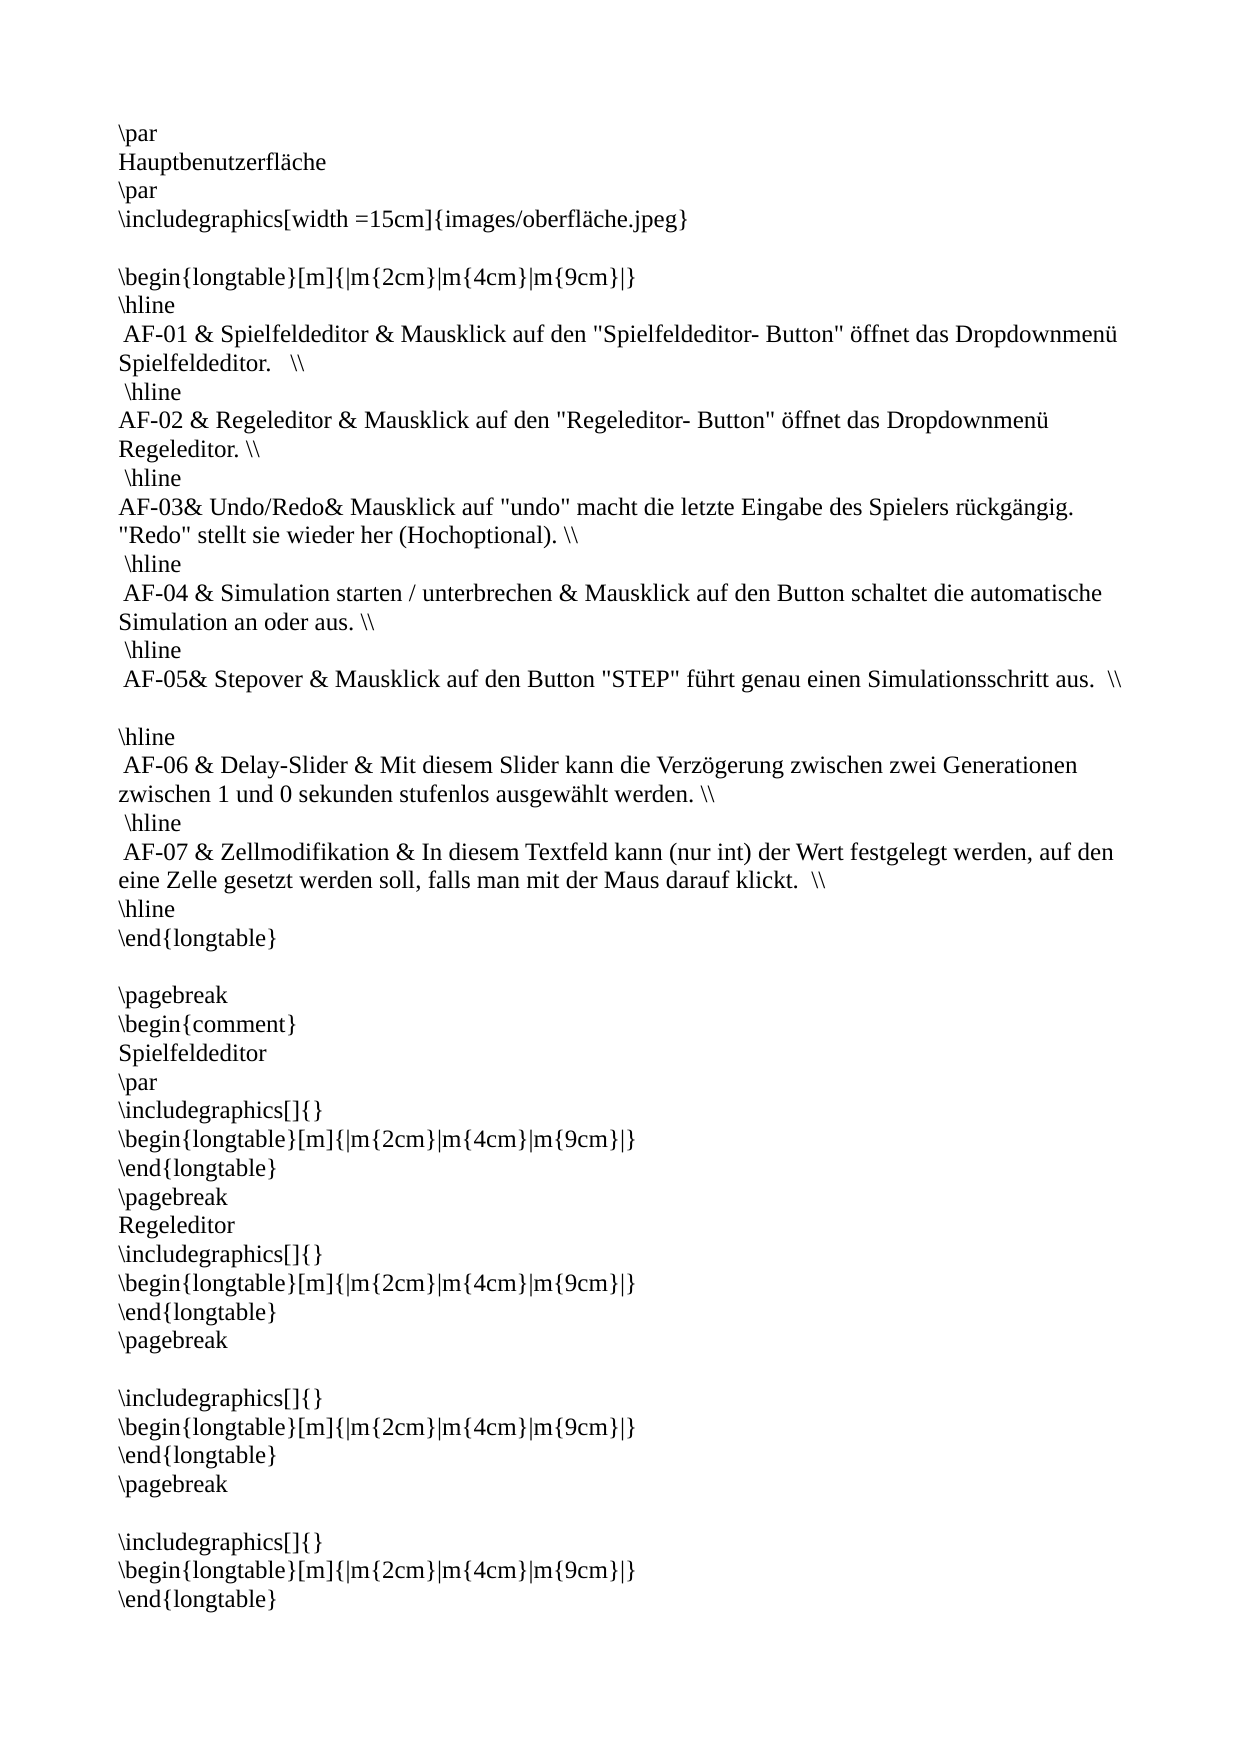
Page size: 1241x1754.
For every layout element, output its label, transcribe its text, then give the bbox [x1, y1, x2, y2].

text \begin{longtable}[m]{|m{2cm}|m{4cm}|m{9cm}|} [118, 262, 1122, 291]
text \hline [118, 894, 1122, 923]
text \par [118, 118, 1122, 147]
text Regeleditor [118, 1211, 1122, 1239]
text \par [118, 176, 1122, 204]
text \pagebreak [118, 1469, 1122, 1498]
text \pagebreak [118, 1182, 1122, 1211]
text \includegraphics[width =15cm]{images/oberfläche.jpeg} [118, 204, 1122, 233]
text \hline [118, 549, 1122, 578]
text Hauptbenutzerfläche [118, 147, 1122, 176]
text \hline [118, 291, 1122, 319]
text AF-04 & Simulation starten / unterbrechen & Mausklick auf den Button schaltet die automatische Simulation an oder aus. \\ [118, 578, 1122, 636]
text \hline [118, 808, 1122, 837]
text \end{longtable} [118, 1153, 1122, 1182]
text \hline [118, 636, 1122, 664]
text \hline [118, 463, 1122, 492]
text AF-03& Undo/Redo& Mausklick auf "undo" macht die letzte Eingabe des Spielers rückgängig. "Redo" stellt sie wieder her (Hochoptional). \\ [118, 492, 1122, 549]
text \begin{longtable}[m]{|m{2cm}|m{4cm}|m{9cm}|} [118, 1268, 1122, 1297]
text AF-05& Stepover & Mausklick auf den Button "STEP" führt genau einen Simulationsschritt aus. \\ [118, 664, 1122, 693]
text \includegraphics[]{} [118, 1383, 1122, 1412]
text \hline [118, 722, 1122, 751]
text \begin{longtable}[m]{|m{2cm}|m{4cm}|m{9cm}|} [118, 1124, 1122, 1153]
text \end{longtable} [118, 923, 1122, 952]
text \begin{longtable}[m]{|m{2cm}|m{4cm}|m{9cm}|} [118, 1556, 1122, 1584]
text \includegraphics[]{} [118, 1096, 1122, 1124]
text AF-02 & Regeleditor & Mausklick auf den "Regeleditor- Button" öffnet das Dropdownmenü Regeleditor. \\ [118, 406, 1122, 463]
text \pagebreak [118, 1326, 1122, 1354]
text \end{longtable} [118, 1584, 1122, 1613]
text \pagebreak [118, 981, 1122, 1009]
text \end{longtable} [118, 1297, 1122, 1326]
text AF-07 & Zellmodifikation & In diesem Textfeld kann (nur int) der Wert festgelegt werden, auf den eine Zelle gesetzt werden soll, falls man mit der Maus darauf klickt. \\ [118, 837, 1122, 894]
text \includegraphics[]{} [118, 1239, 1122, 1268]
text \includegraphics[]{} [118, 1527, 1122, 1556]
text \end{longtable} [118, 1441, 1122, 1469]
text \begin{longtable}[m]{|m{2cm}|m{4cm}|m{9cm}|} [118, 1412, 1122, 1441]
text AF-01 & Spielfeldeditor & Mausklick auf den "Spielfeldeditor- Button" öffnet das Dropdownmenü Spielfeldeditor. \\ [118, 319, 1122, 377]
text \begin{comment} [118, 1009, 1122, 1038]
text Spielfeldeditor [118, 1038, 1122, 1067]
text \par [118, 1067, 1122, 1096]
text AF-06 & Delay-Slider & Mit diesem Slider kann die Verzögerung zwischen zwei Generationen zwischen 1 und 0 sekunden stufenlos ausgewählt werden. \\ [118, 751, 1122, 808]
text \hline [118, 377, 1122, 406]
